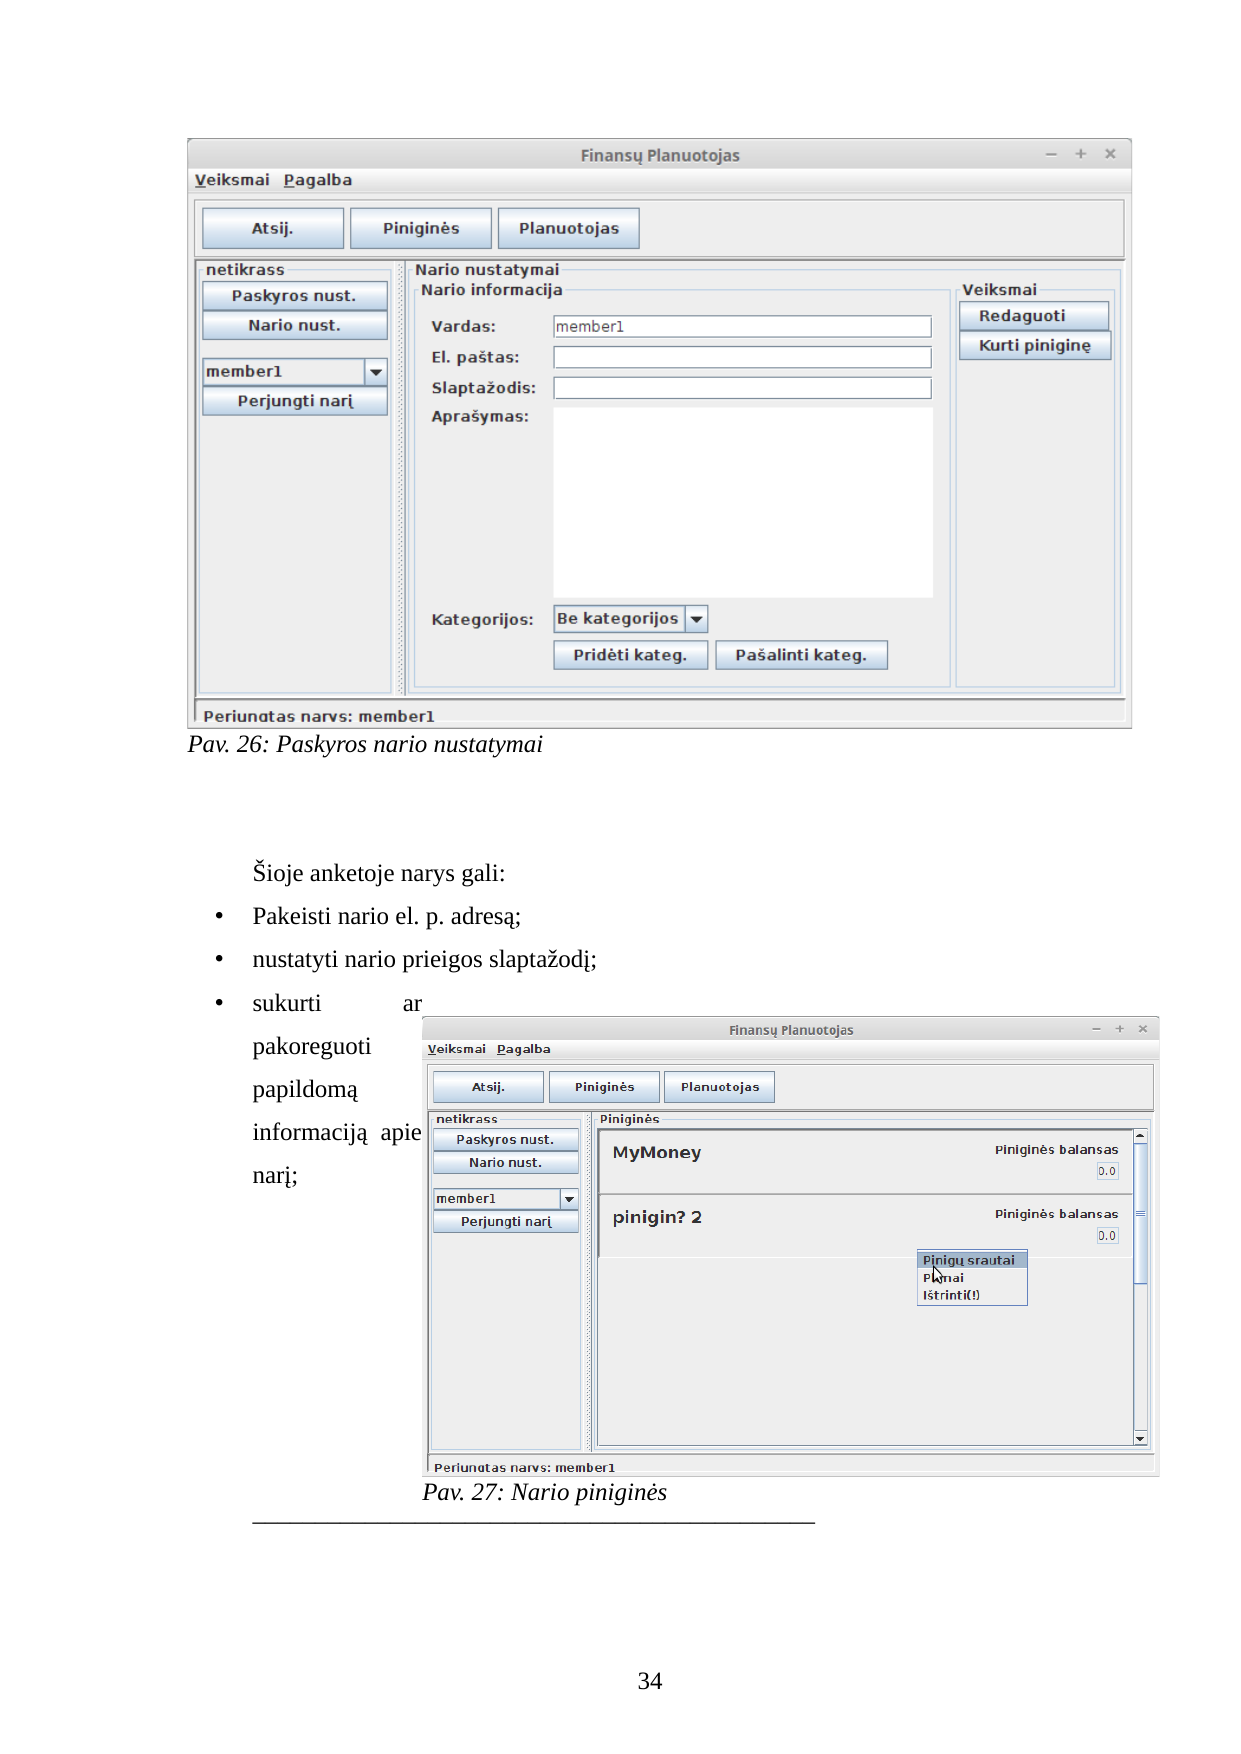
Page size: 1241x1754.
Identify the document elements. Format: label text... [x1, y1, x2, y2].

picture [422, 1016, 1160, 1477]
list Pakeisti nario el. p. adresą; [215, 901, 1122, 930]
text Pav. 28: Nario piniginės [422, 1477, 1159, 1506]
list sukurti ar pakoreguoti papildomą informaciją apie narį; ––––––––––––––––––––––––––––––––––––––––––––– [215, 988, 1122, 1534]
text Šioje anketoje narys gali: [177, 858, 1122, 887]
list nustatyti nario prieigos slaptažodį; [215, 944, 1122, 973]
text Pav. 26: Paskyros nario nustatymai [187, 729, 1132, 758]
picture [187, 138, 1133, 729]
